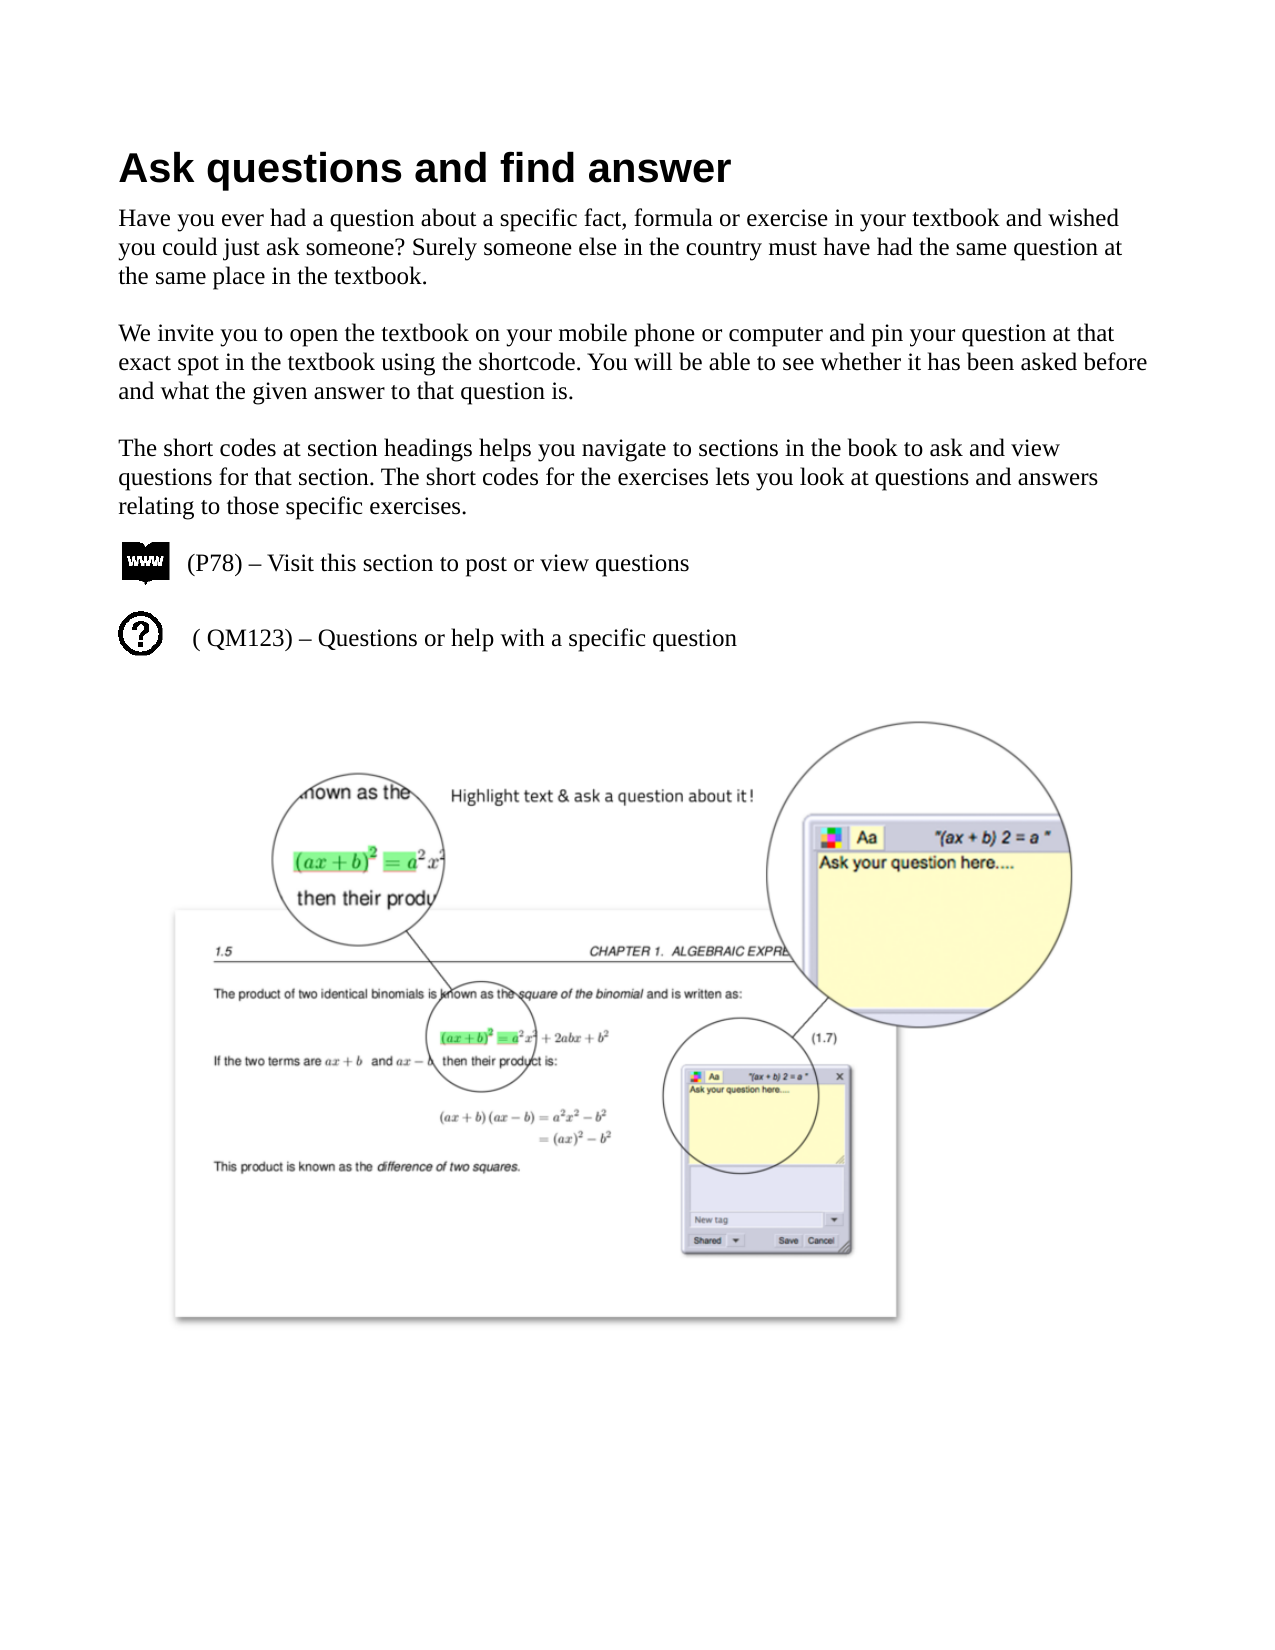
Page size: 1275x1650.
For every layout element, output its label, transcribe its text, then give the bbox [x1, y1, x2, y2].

text Have you ever had a question about a specific fact, formula or exercise in your textbook and wished you could just ask someone? Surely someone else in the country must have had the same question at the same place in the textbook. [118, 203, 1157, 290]
subtitle Ask questions and find answer [118, 143, 1157, 191]
picture [120, 541, 170, 588]
text The short codes at section headings helps you navigate to sections in the book to ask and view questions for that section. The short codes for the exercises lets you look at questions and answers relating to those specific exercises. [118, 433, 1157, 520]
picture [118, 611, 163, 656]
text (P78) – Visit this section to post or view questions [170, 548, 1157, 577]
text ( QM123) – Questions or help with a specific question [163, 623, 1157, 652]
picture [155, 705, 1120, 1337]
text We invite you to open the textbook on your mobile phone or computer and pin your question at that exact spot in the textbook using the shortcode. You will be able to see whether it has been asked before and what the given answer to that question is. [118, 318, 1157, 405]
